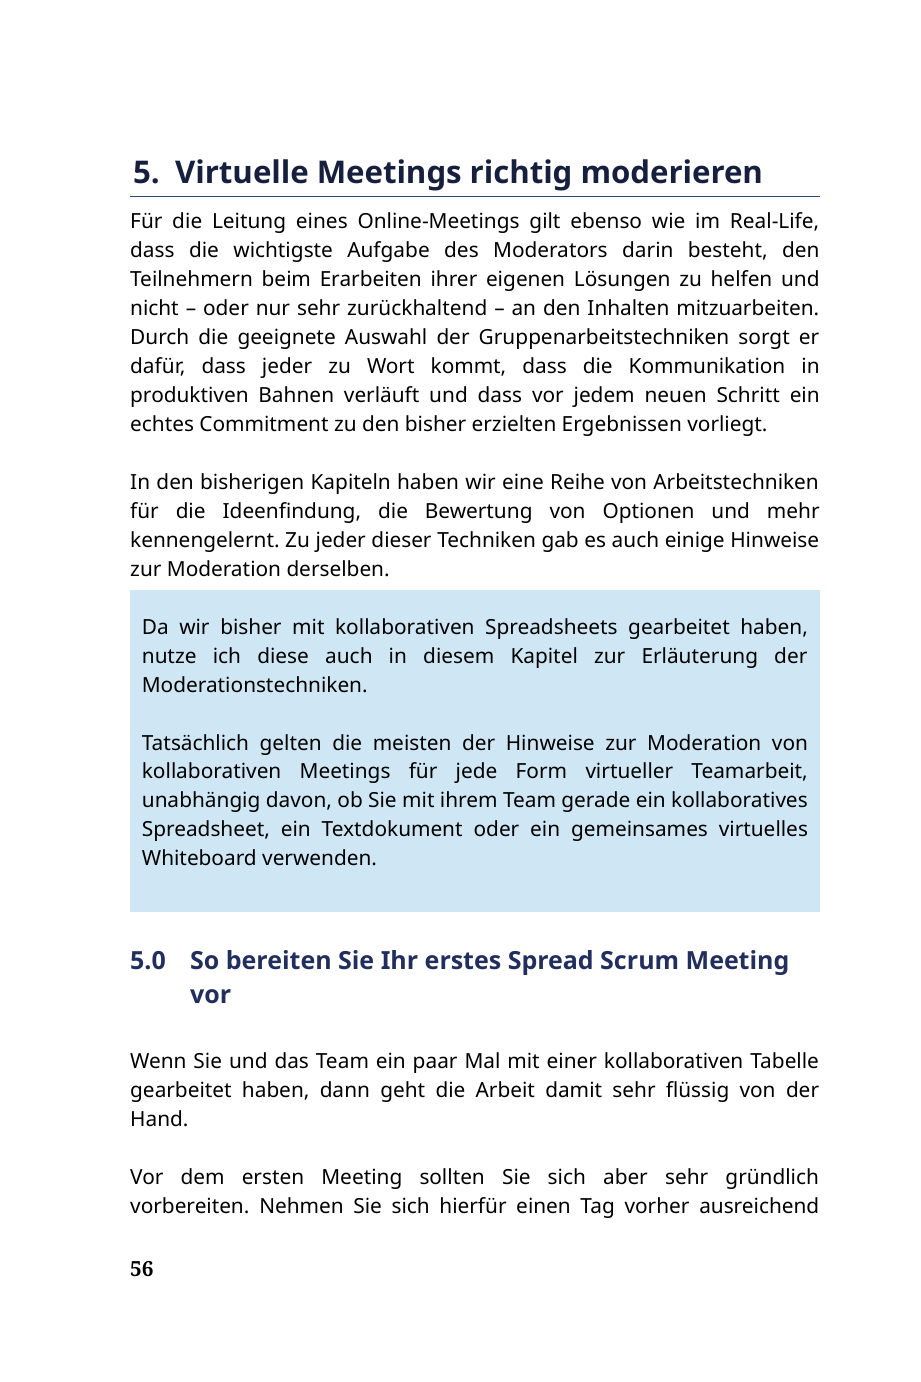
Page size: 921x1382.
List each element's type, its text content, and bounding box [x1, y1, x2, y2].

text Vor dem ersten Meeting sollten Sie sich aber sehr gründlich vorbereiten. Nehmen Sie sich hierfür einen Tag vorher ausreichend [130, 1140, 820, 1219]
text Tatsächlich gelten die meisten der Hinweise zur Moderation von kollaborativen Meetings für jede Form virtueller Teamarbeit, unabhängig davon, ob Sie mit ihrem Team gerade ein kollaboratives Spreadsheet, ein Textdokument oder ein gemeinsames virtuelles Whiteboard verwenden. [142, 715, 808, 860]
text In den bisherigen Kapiteln haben wir eine Reihe von Arbeitstechniken für die Ideenfindung, die Bewertung von Optionen und mehr kennengelernt. Zu jeder dieser Techniken gab es auch einige Hinweise zur Moderation derselben. [130, 445, 820, 582]
text Wenn Sie und das Team ein paar Mal mit einer kollaborativen Tabelle gearbeitet haben, dann geht die Arbeit damit sehr flüssig von der Hand. [130, 1030, 820, 1132]
subtitle Virtuelle Meetings richtig moderieren [130, 148, 820, 196]
subtitle So bereiten Sie Ihr erstes Spread Scrum Meeting vor [130, 943, 820, 1011]
text Da wir bisher mit kollaborativen Spreadsheets gearbeitet haben, nutze ich diese auch in diesem Kapitel zur Erläuterung der Moderationstechniken. [142, 602, 808, 686]
text Für die Leitung eines Online-Meetings gilt ebenso wie im Real-Life, dass die wichtigste Aufgabe des Moderators darin besteht, den Teilnehmern beim Erarbeiten ihrer eigenen Lösungen zu helfen und nicht – oder nur sehr zurückhaltend – an den Inhalten mitzuarbeiten. Durch die geeignete Auswahl der Gruppenarbeitstechniken sorgt er dafür, dass jeder zu Wort kommt, dass die Kommunikation in produktiven Bahnen verläuft und dass vor jedem neuen Schritt ein echtes Commitment zu den bisher erzielten Ergebnissen vorliegt. [130, 197, 820, 437]
